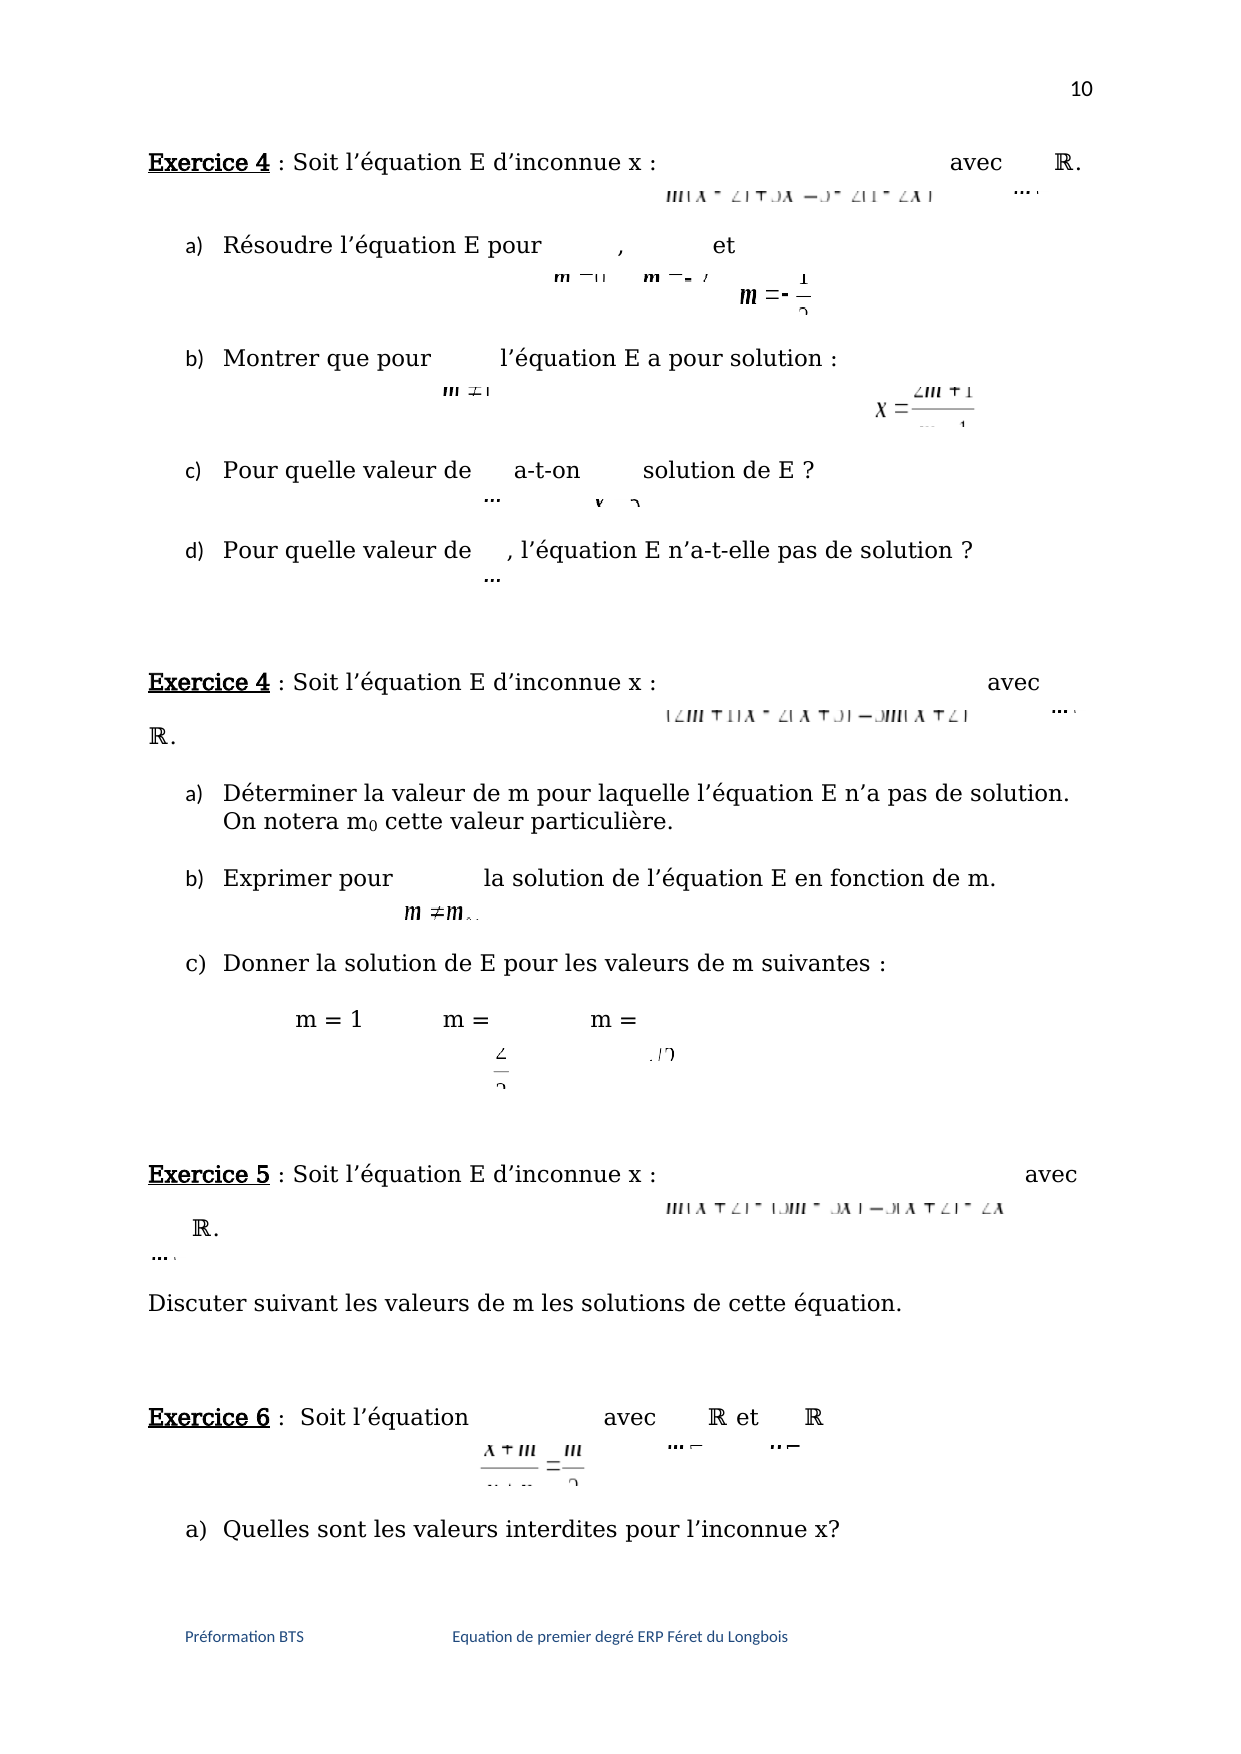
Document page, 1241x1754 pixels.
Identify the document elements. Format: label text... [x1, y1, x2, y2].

list Pour quelle valeur de a-t-on solution de E ? [185, 456, 1093, 506]
text Exercice 6 : Soit l’équation avec ℝ et ℝ [148, 1402, 1093, 1486]
list Résoudre l’équation E pour , et [185, 231, 1093, 314]
list Quelles sont les valeurs interdites pour l’inconnue x? [185, 1515, 1093, 1542]
list Déterminer la valeur de m pour laquelle l’équation E n’a pas de solution. On notera m0 cette valeur particulière. [185, 778, 1093, 834]
list Exprimer pour la solution de l’équation E en fonction de m. [185, 863, 1093, 919]
text Exercice 4 : Soit l’équation E d’inconnue x : avec ℝ. [148, 148, 1093, 202]
text Exercice 4 : Soit l’équation E d’inconnue x : avec ℝ. [148, 667, 1093, 749]
list Pour quelle valeur de , l’équation E n’a-t-elle pas de solution ? [185, 536, 1093, 581]
list m = 1 m = m = [295, 1005, 1093, 1088]
text Exercice 5 : Soit l’équation E d’inconnue x : avec ℝ. [148, 1159, 1093, 1260]
list Montrer que pour l’équation E a pour solution : [185, 344, 1093, 427]
list Donner la solution de E pour les valeurs de m suivantes : [185, 948, 1093, 976]
text Discuter suivant les valeurs de m les solutions de cette équation. [148, 1289, 1093, 1317]
